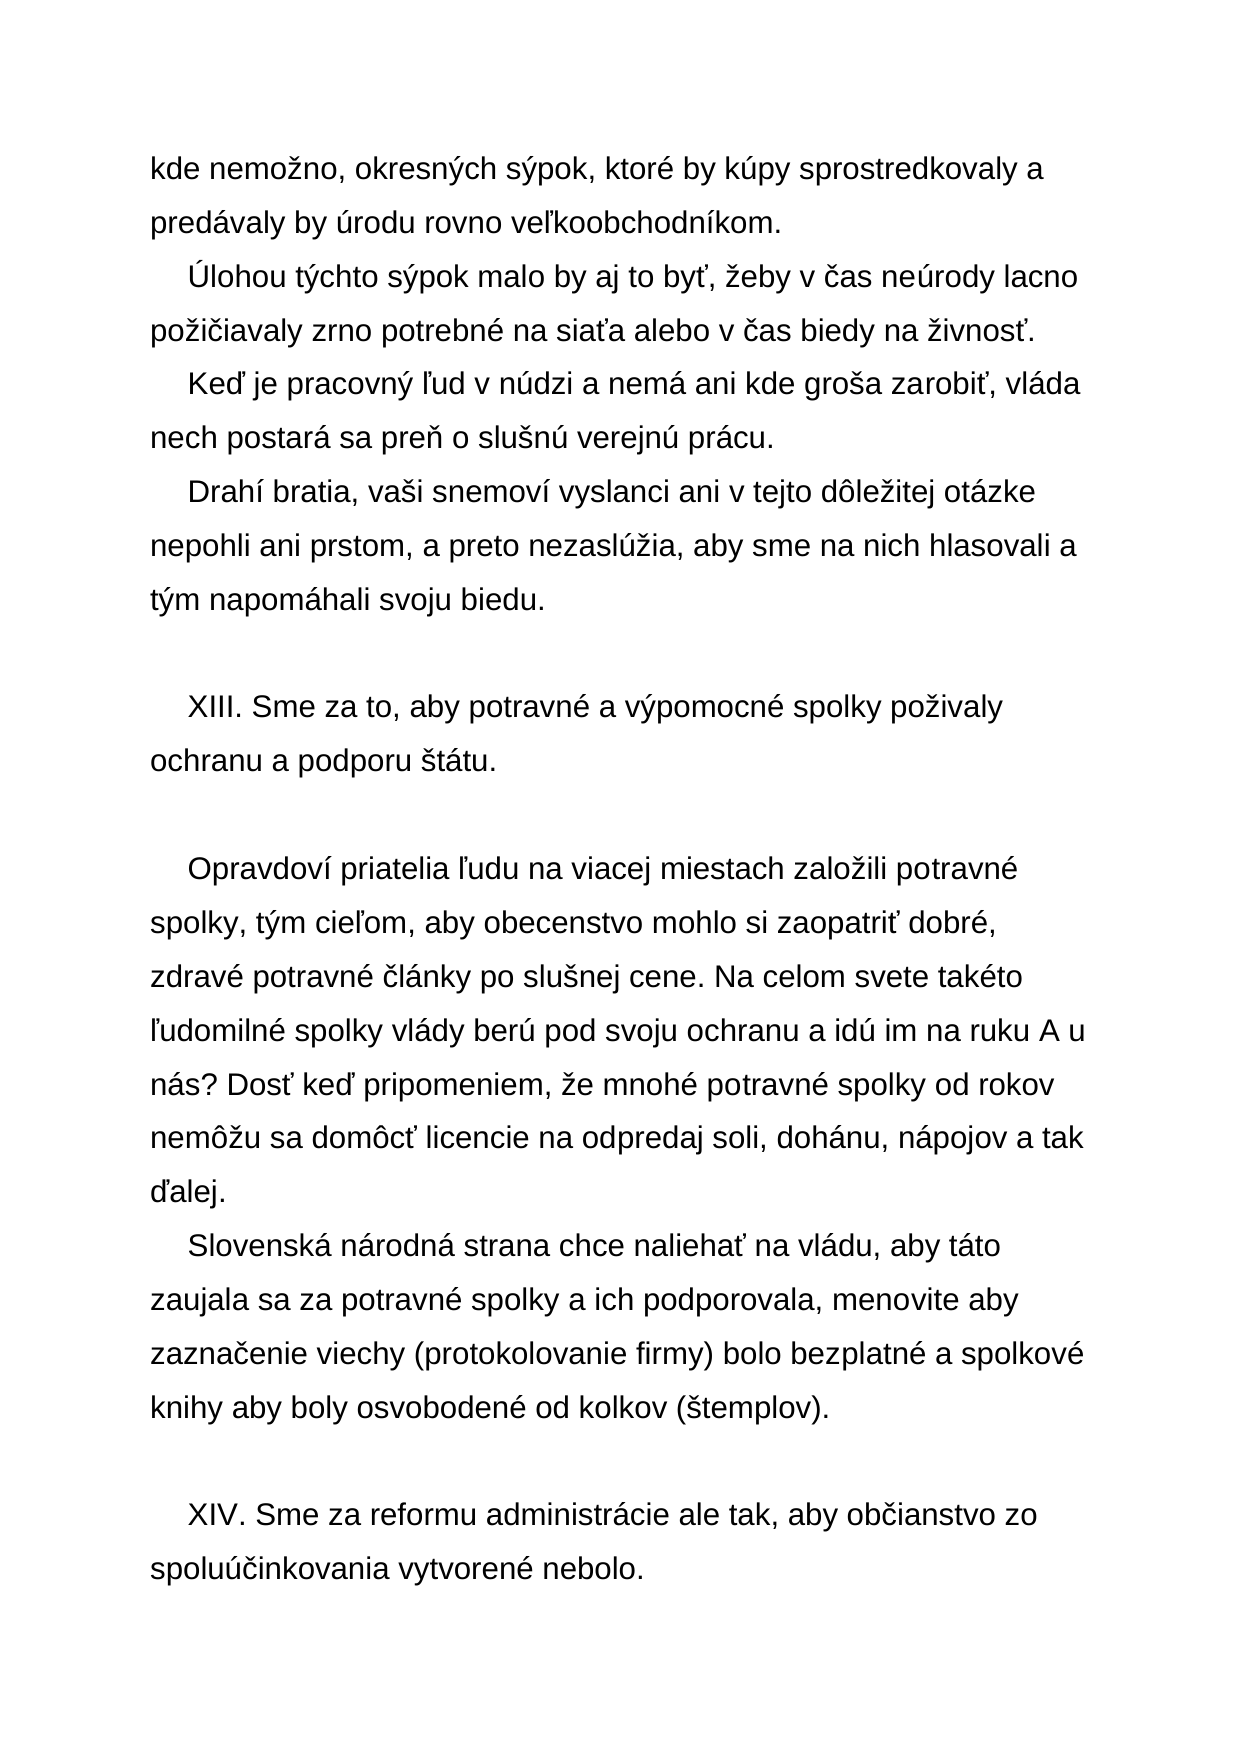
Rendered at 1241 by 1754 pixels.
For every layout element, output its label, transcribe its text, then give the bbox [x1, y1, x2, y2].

text XIV. Sme za reformu administrácie ale tak, aby občianstvo zo spoluúčinkovania vytvorené nebolo. [150, 1496, 1091, 1586]
text Keď je pracovný ľud v núdzi a nemá ani kde groša za­robiť, vláda nech postará sa preň o slušnú verejnú prácu. [150, 365, 1091, 455]
text Drahí bratia, vaši snemoví vyslanci ani v tejto dôležitej otázke nepohli ani prstom, a preto nezaslúžia, aby sme na nich hlasovali a tým napomáhali svoju biedu. [150, 473, 1091, 617]
text Slovenská národná strana chce naliehať na vládu, aby táto zaujala sa za potravné spolky a ich podporovala, meno­vite aby zaznačenie viechy (protokolovanie firmy) bolo bez­platné a spolkové knihy aby boly osvobodené od kolkov (štemplov). [150, 1227, 1091, 1424]
text XIII. Sme za to, aby potravné a výpomocné spolky poživaly ochranu a podporu štátu. [150, 688, 1091, 778]
text kde nemožno, okresných sýpok, ktoré by kúpy sprostredkovaly a predávaly by úrodu rovno veľkoobchodníkom. [150, 150, 1091, 240]
text Opravdoví priatelia ľudu na viacej miestach založili po­travné spolky, tým cieľom, aby obecenstvo mohlo si zaopatriť dobré, zdravé potravné články po slušnej cene. Na celom svete takéto ľudomilné spolky vlády berú pod svoju ochranu a idú im na ruku A u nás? Dosť keď pripomeniem, že mnohé po­travné spolky od rokov nemôžu sa domôcť licencie na od­predaj soli, dohánu, nápojov a tak ďalej. [150, 850, 1091, 1209]
text Úlohou týchto sýpok malo by aj to byť, žeby v čas ne­úrody lacno požičiavaly zrno potrebné na siaťa alebo v čas biedy na živnosť. [150, 258, 1091, 347]
